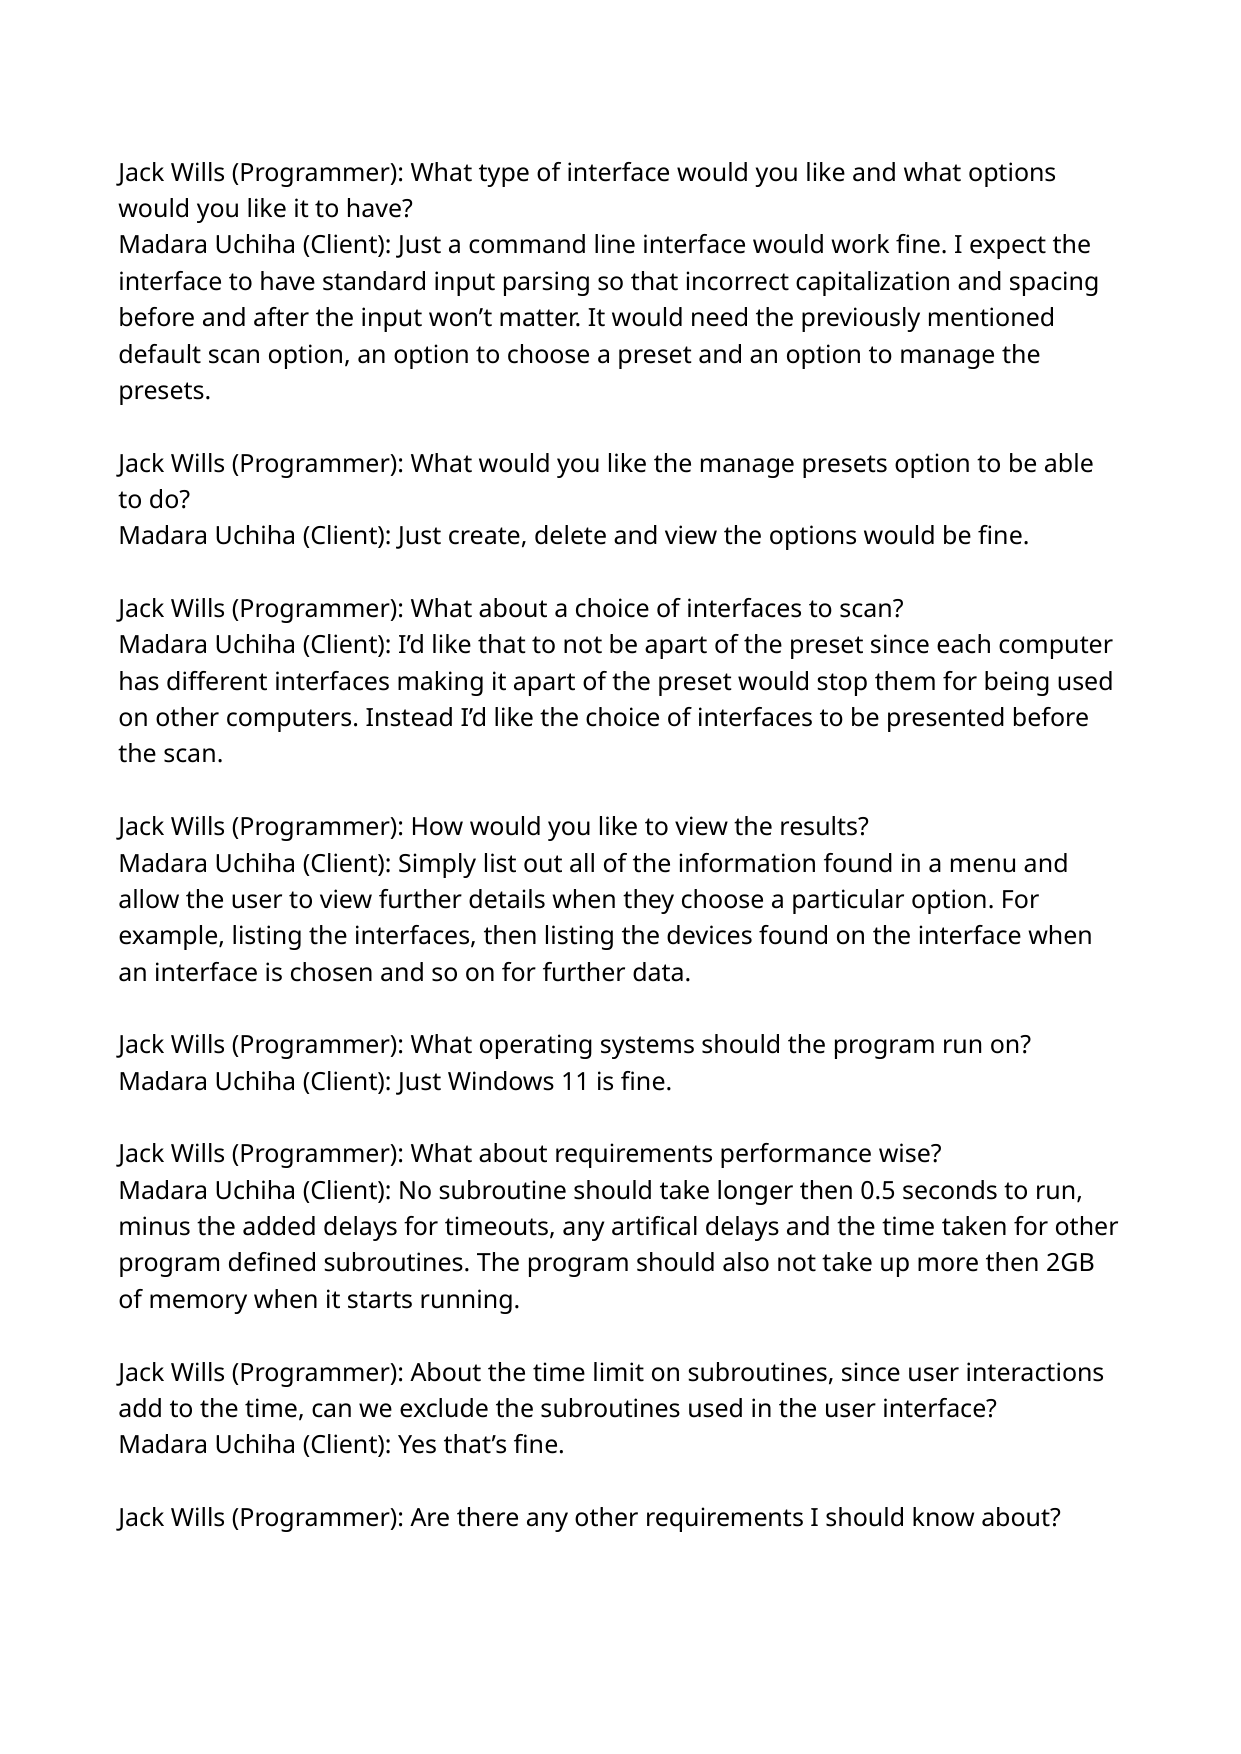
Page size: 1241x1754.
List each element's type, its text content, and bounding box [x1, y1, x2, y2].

text Madara Uchiha (Client): No subroutine should take longer then 0.5 seconds to run, minus the added delays for timeouts, any artifical delays and the time taken for other program defined subroutines. The program should also not take up more then 2GB of memory when it starts running. [118, 1172, 1122, 1316]
text Madara Uchiha (Client): Just a command line interface would work fine. I expect the interface to have standard input parsing so that incorrect capitalization and spacing before and after the input won’t matter. It would need the previously mentioned default scan option, an option to choose a preset and an option to manage the presets. [118, 227, 1122, 407]
text Madara Uchiha (Client): I’d like that to not be apart of the preset since each computer has different interfaces making it apart of the preset would stop them for being used on other computers. Instead I’d like the choice of interfaces to be presented before the scan. [118, 627, 1122, 770]
text Jack Wills (Programmer): What type of interface would you like and what options would you like it to have? [118, 154, 1122, 225]
text Jack Wills (Programmer): What operating systems should the program run on? [118, 1027, 1122, 1061]
text Madara Uchiha (Client): Just Windows 11 is fine. [118, 1063, 1122, 1097]
text Madara Uchiha (Client): Yes that’s fine. [118, 1427, 1122, 1461]
text Jack Wills (Programmer): Are there any other requirements I should know about? [118, 1499, 1122, 1534]
text Jack Wills (Programmer): How would you like to view the results? [118, 809, 1122, 843]
text Jack Wills (Programmer): What about requirements performance wise? [118, 1136, 1122, 1170]
text Jack Wills (Programmer): What about a choice of interfaces to scan? [118, 591, 1122, 625]
text Jack Wills (Programmer): What would you like the manage presets option to be able to do? [118, 445, 1122, 516]
text Madara Uchiha (Client): Simply list out all of the information found in a menu and allow the user to view further details when they choose a particular option. For example, listing the interfaces, then listing the devices found on the interface when an interface is chosen and so on for further data. [118, 845, 1122, 988]
text Madara Uchiha (Client): Just create, delete and view the options would be fine. [118, 518, 1122, 552]
text Jack Wills (Programmer): About the time limit on subroutines, since user interactions add to the time, can we exclude the subroutines used in the user interface? [118, 1354, 1122, 1424]
